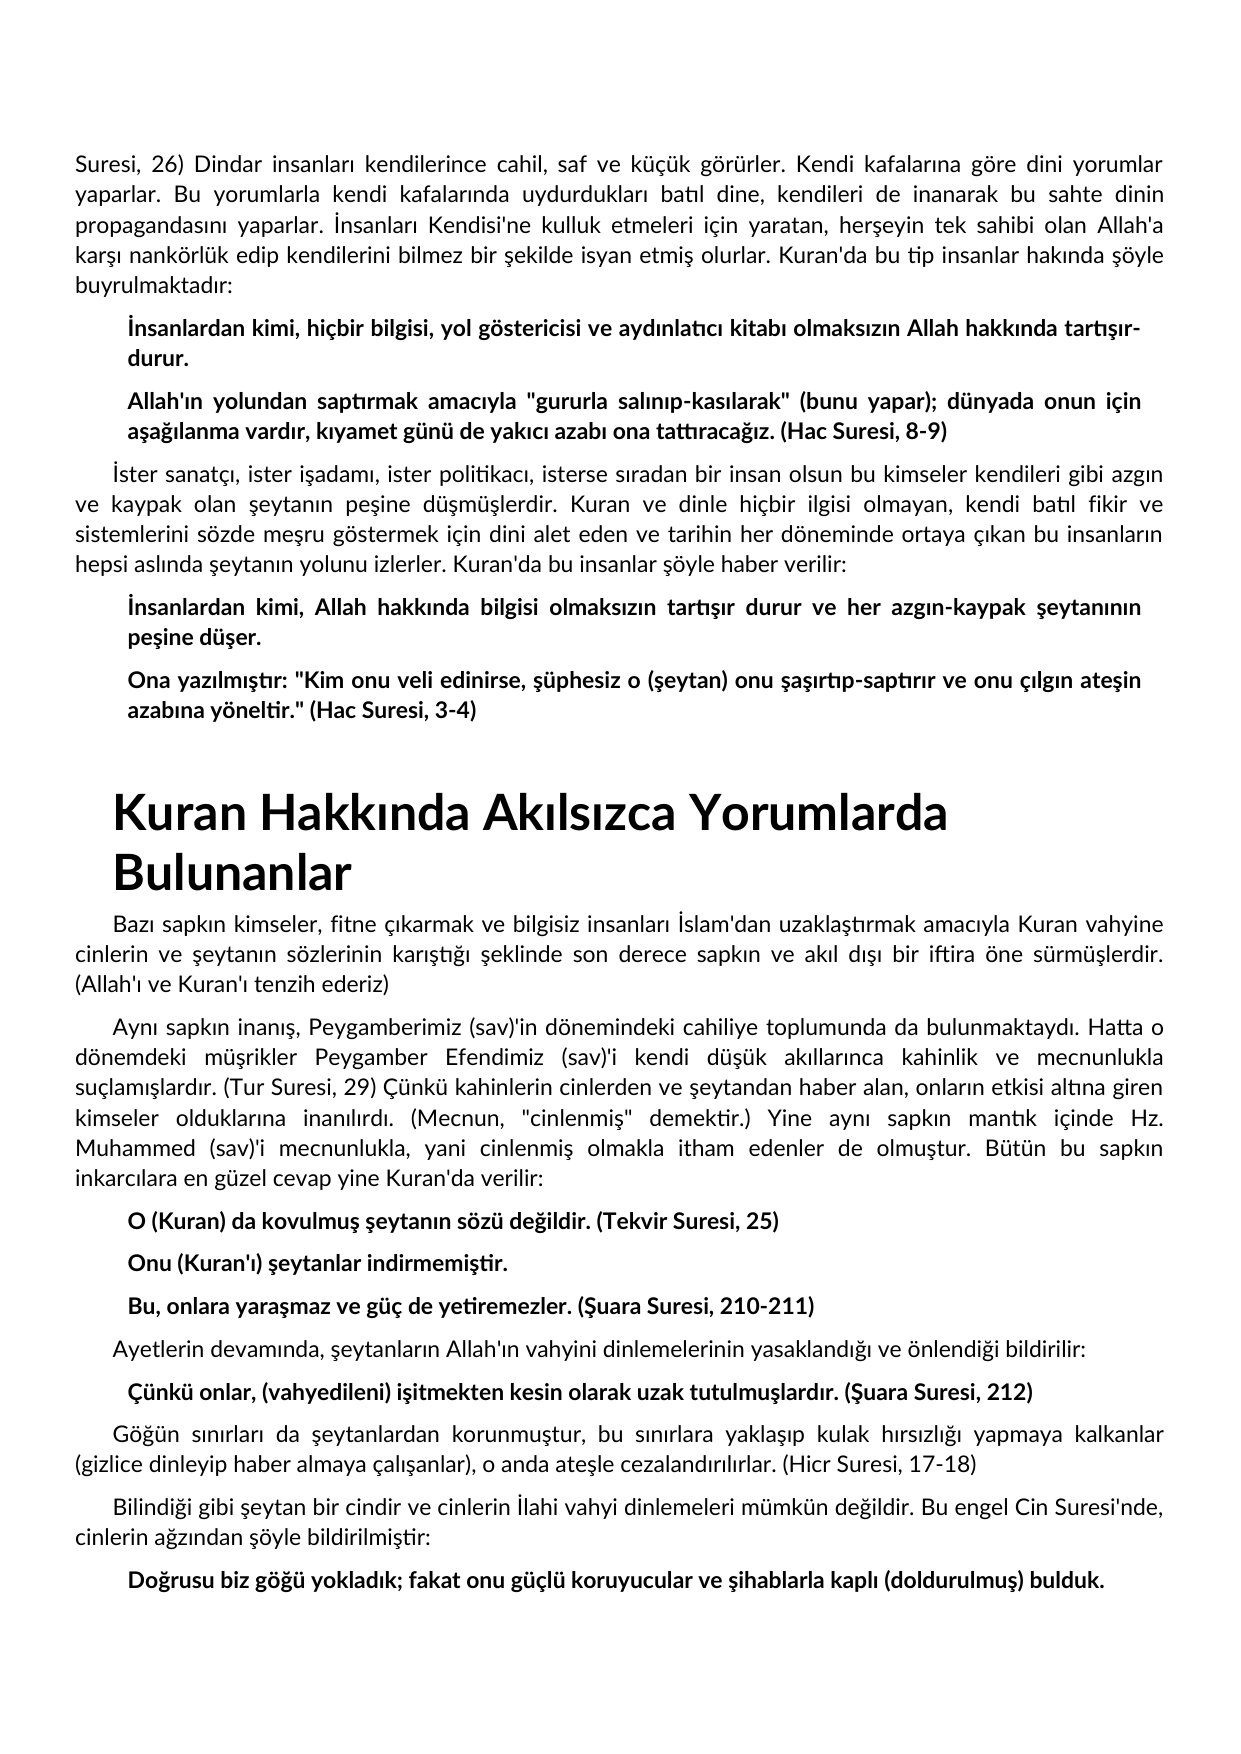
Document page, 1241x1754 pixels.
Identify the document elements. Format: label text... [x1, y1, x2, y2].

text İster sanatçı, ister işadamı, ister politikacı, isterse sıradan bir insan olsun bu kimseler kendileri gibi azgın ve kaypak olan şeytanın peşine düşmüşlerdir. Kuran ve dinle hiçbir ilgisi olmayan, kendi batıl fikir ve sistemlerini sözde meşru göstermek için dini alet eden ve tarihin her döneminde ortaya çıkan bu insanların hepsi aslında şeytanın yolunu izlerler. Kuran'da bu insanlar şöyle haber verilir: [75, 459, 1165, 577]
text Bu, onlara yaraşmaz ve güç de yetiremezler. (Şuara Suresi, 210-211) [127, 1292, 1143, 1319]
text Aynı sapkın inanış, Peygamberimiz (sav)'in dönemindeki cahiliye toplumunda da bulunmaktaydı. Hatta o dönemdeki müşrikler Peygamber Efendimiz (sav)'i kendi düşük akıllarınca kahinlik ve mecnunlukla suçlamışlardır. (Tur Suresi, 29) Çünkü kahinlerin cinlerden ve şeytandan haber alan, onların etkisi altına giren kimseler olduklarına inanılırdı. (Mecnun, "cinlenmiş" demektir.) Yine aynı sapkın mantık içinde Hz. Muhammed (sav)'i mecnunlukla, yani cinlenmiş olmakla itham edenler de olmuştur. Bütün bu sapkın inkarcılara en güzel cevap yine Kuran'da verilir: [75, 1013, 1165, 1191]
text Allah'ın yolundan saptırmak amacıyla "gururla salınıp-kasılarak" (bunu yapar); dünyada onun için aşağılanma vardır, kıyamet günü de yakıcı azabı ona tattıracağız. (Hac Suresi, 8-9) [127, 386, 1143, 444]
text İnsanlardan kimi, hiçbir bilgisi, yol göstericisi ve aydınlatıcı kitabı olmaksızın Allah hakkında tartışır-durur. [127, 313, 1143, 371]
text Doğrusu biz göğü yokladık; fakat onu güçlü koruyucular ve şihablarla kaplı (doldurulmuş) bulduk. [127, 1566, 1143, 1593]
text O (Kuran) da kovulmuş şeytanın sözü değildir. (Tekvir Suresi, 25) [127, 1206, 1143, 1234]
text Ona yazılmıştır: "Kim onu veli edinirse, şüphesiz o (şeytan) onu şaşırtıp-saptırır ve onu çılgın ateşin azabına yöneltir." (Hac Suresi, 3-4) [127, 666, 1143, 723]
text İnsanlardan kimi, Allah hakkında bilgisi olmaksızın tartışır durur ve her azgın-kaypak şeytanının peşine düşer. [127, 593, 1143, 650]
text Suresi, 26) Dindar insanları kendilerince cahil, saf ve küçük görürler. Kendi kafalarına göre dini yorumlar yaparlar. Bu yorumlarla kendi kafalarında uydurdukları batıl dine, kendileri de inanarak bu sahte dinin propagandasını yaparlar. İnsanları Kendisi'ne kulluk etmeleri için yaratan, herşeyin tek sahibi olan Allah'a karşı nankörlük edip kendilerini bilmez bir şekilde isyan etmiş olurlar. Kuran'da bu tip insanlar hakında şöyle buyrulmaktadır: [75, 150, 1165, 298]
text Göğün sınırları da şeytanlardan korunmuştur, bu sınırlara yaklaşıp kulak hırsızlığı yapmaya kalkanlar (gizlice dinleyip haber almaya çalışanlar), o anda ateşle cezalandırılırlar. (Hicr Suresi, 17-18) [75, 1420, 1165, 1478]
text Bazı sapkın kimseler, fitne çıkarmak ve bilgisiz insanları İslam'dan uzaklaştırmak amacıyla Kuran vahyine cinlerin ve şeytanın sözlerinin karıştığı şeklinde son derece sapkın ve akıl dışı bir iftira öne sürmüşlerdir. (Allah'ı ve Kuran'ı tenzih ederiz) [75, 909, 1165, 997]
text Ayetlerin devamında, şeytanların Allah'ın vahyini dinlemelerinin yasaklandığı ve önlendiği bildirilir: [75, 1334, 1165, 1362]
text Çünkü onlar, (vahyedileni) işitmekten kesin olarak uzak tutulmuşlardır. (Şuara Suresi, 212) [127, 1377, 1143, 1405]
text Bilindiği gibi şeytan bir cindir ve cinlerin İlahi vahyi dinlemeleri mümkün değildir. Bu engel Cin Suresi'nde, cinlerin ağzından şöyle bildirilmiştir: [75, 1493, 1165, 1551]
text Onu (Kuran'ı) şeytanlar indirmemiştir. [127, 1249, 1143, 1277]
subtitle Kuran Hakkında Akılsızca Yorumlarda Bulunanlar [112, 781, 1165, 901]
